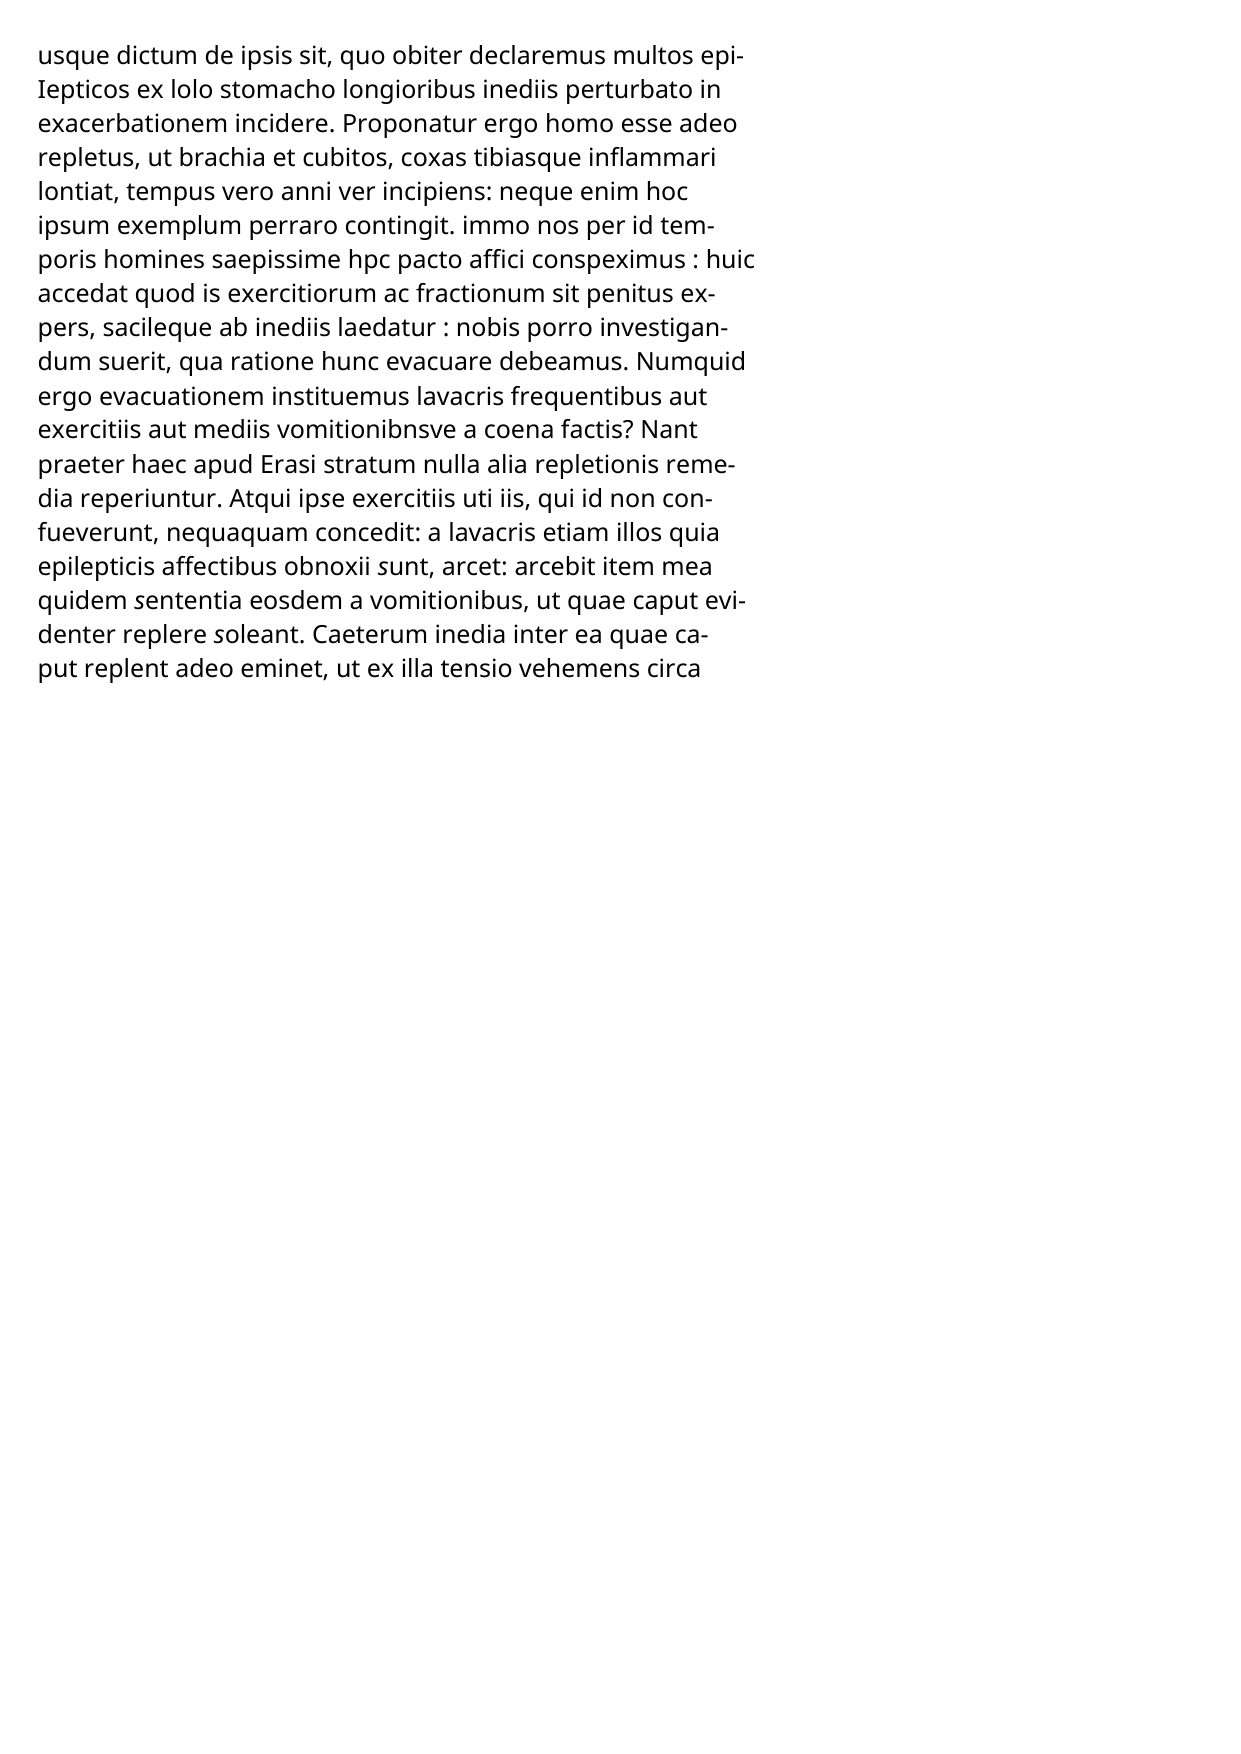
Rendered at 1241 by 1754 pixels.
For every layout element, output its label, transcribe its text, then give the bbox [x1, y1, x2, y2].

text usque dictum de ipsis sit, quo obiter declaremus multos epi- Iepticos ex lolo stomacho longioribus inediis perturbato in exacerbationem incidere. Proponatur ergo homo esse adeo repletus, ut brachia et cubitos, coxas tibiasque inflammari lontiat, tempus vero anni ver incipiens: neque enim hoc ipsum exemplum perraro contingit. immo nos per id tem- poris homines saepissime hpc pacto affici conspeximus : huic accedat quod is exercitiorum ac fractionum sit penitus ex- pers, sacileque ab inediis laedatur : nobis porro investigan- dum suerit, qua ratione hunc evacuare debeamus. Numquid ergo evacuationem instituemus lavacris frequentibus aut exercitiis aut mediis vomitionibnsve a coena factis? Nant praeter haec apud Erasi stratum nulla alia repletionis reme- dia reperiuntur. Atqui ipse exercitiis uti iis, qui id non con- fueverunt, nequaquam concedit: a lavacris etiam illos quia epilepticis affectibus obnoxii sunt, arcet: arcebit item mea quidem sententia eosdem a vomitionibus, ut quae caput evi- denter replere soleant. Caeterum inedia inter ea quae ca- put replent adeo eminet, ut ex illa tensio vehemens circa [37, 37, 1203, 685]
